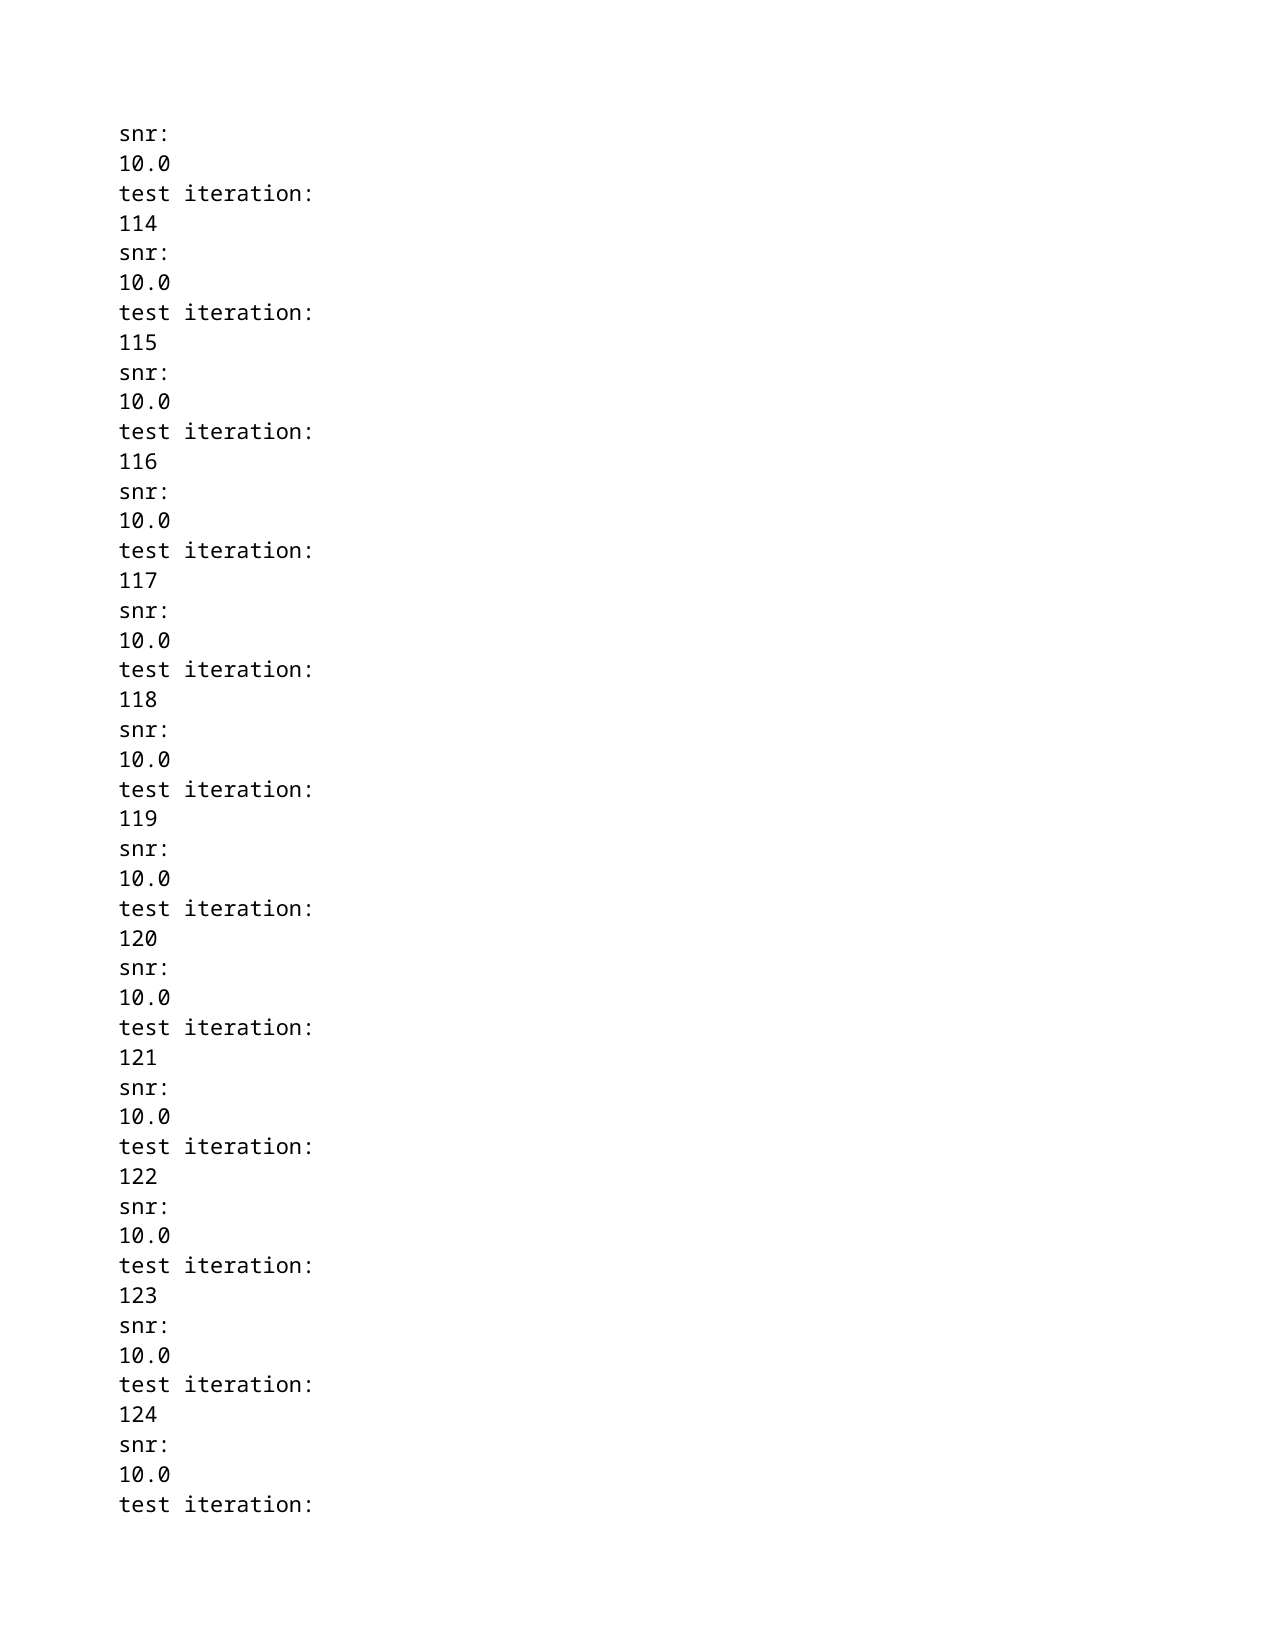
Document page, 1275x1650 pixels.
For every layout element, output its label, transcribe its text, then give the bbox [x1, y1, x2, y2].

text snr: [118, 833, 1157, 863]
text test iteration: [118, 654, 1157, 684]
text snr: [118, 118, 1157, 148]
text 10.0 [118, 1339, 1157, 1369]
text 123 [118, 1280, 1157, 1310]
text 119 [118, 803, 1157, 833]
text 10.0 [118, 863, 1157, 893]
text snr: [118, 595, 1157, 624]
text test iteration: [118, 416, 1157, 446]
text test iteration: [118, 893, 1157, 922]
text test iteration: [118, 297, 1157, 327]
text snr: [118, 952, 1157, 982]
text 121 [118, 1042, 1157, 1071]
text test iteration: [118, 773, 1157, 803]
text 10.0 [118, 148, 1157, 178]
text test iteration: [118, 1131, 1157, 1161]
text test iteration: [118, 1012, 1157, 1042]
text 115 [118, 327, 1157, 356]
text 117 [118, 565, 1157, 595]
text snr: [118, 1191, 1157, 1220]
text test iteration: [118, 1488, 1157, 1518]
text 120 [118, 922, 1157, 952]
text snr: [118, 1310, 1157, 1339]
text 118 [118, 684, 1157, 714]
text 10.0 [118, 624, 1157, 654]
text snr: [118, 1429, 1157, 1459]
text snr: [118, 356, 1157, 386]
text snr: [118, 476, 1157, 505]
text test iteration: [118, 1250, 1157, 1280]
text 10.0 [118, 505, 1157, 535]
text snr: [118, 714, 1157, 744]
text test iteration: [118, 535, 1157, 565]
text snr: [118, 237, 1157, 267]
text test iteration: [118, 1369, 1157, 1399]
text 10.0 [118, 1101, 1157, 1131]
text test iteration: [118, 178, 1157, 207]
text 10.0 [118, 1459, 1157, 1488]
text 10.0 [118, 1220, 1157, 1250]
text 10.0 [118, 982, 1157, 1012]
text snr: [118, 1071, 1157, 1101]
text 124 [118, 1399, 1157, 1429]
text 122 [118, 1161, 1157, 1191]
text 10.0 [118, 744, 1157, 773]
text 10.0 [118, 267, 1157, 297]
text 10.0 [118, 386, 1157, 416]
text 114 [118, 207, 1157, 237]
text 116 [118, 446, 1157, 476]
